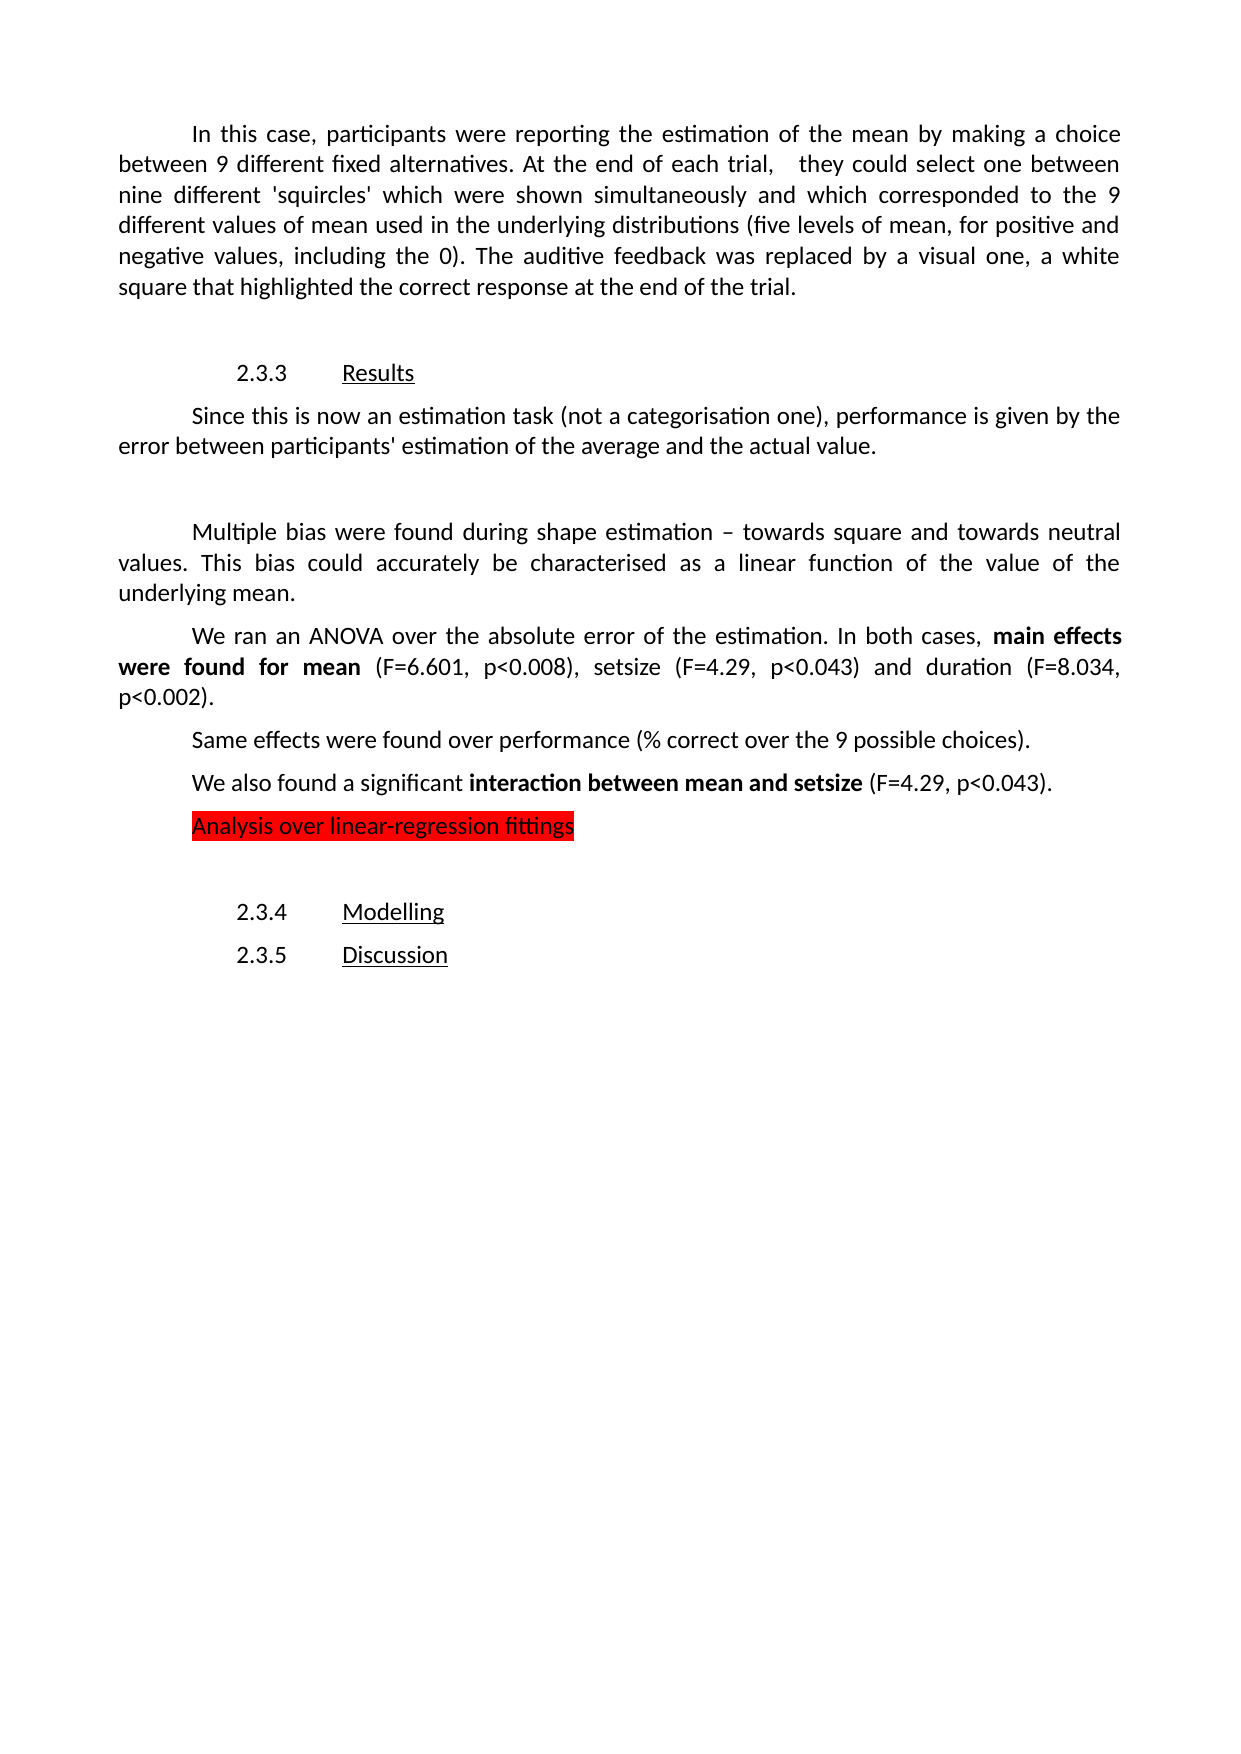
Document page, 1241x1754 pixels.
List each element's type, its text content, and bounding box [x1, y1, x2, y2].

text Since this is now an estimation task (not a categorisation one), performance is given by the error between participants' estimation of the average and the actual value. [118, 400, 1122, 461]
text Same effects were found over performance (% correct over the 9 possible choices). [118, 724, 1122, 755]
text We ran an ANOVA over the absolute error of the estimation. In both cases, main effects were found for mean (F=6.601, p<0.008), setsize (F=4.29, p<0.043) and duration (F=8.034, p<0.002). [118, 620, 1122, 712]
list Results [231, 357, 1122, 387]
text In this case, participants were reporting the estimation of the mean by making a choice between 9 different fixed alternatives. At the end of each trial, they could select one between nine different 'squircles' which were shown simultaneously and which corresponded to the 9 different values of mean used in the underlying distributions (five levels of mean, for positive and negative values, including the 0). The auditive feedback was replaced by a visual one, a white square that highlighted the correct response at the end of the trial. [118, 118, 1122, 301]
text Multiple bias were found during shape estimation – towards square and towards neutral values. This bias could accurately be characterised as a linear function of the value of the underlying mean. [118, 516, 1122, 608]
text Analysis over linear-regression fittings [118, 811, 1122, 841]
list Modelling [231, 897, 1122, 927]
text We also found a significant interaction between mean and setsize (F=4.29, p<0.043). [118, 767, 1122, 798]
list Discussion [231, 939, 1122, 970]
